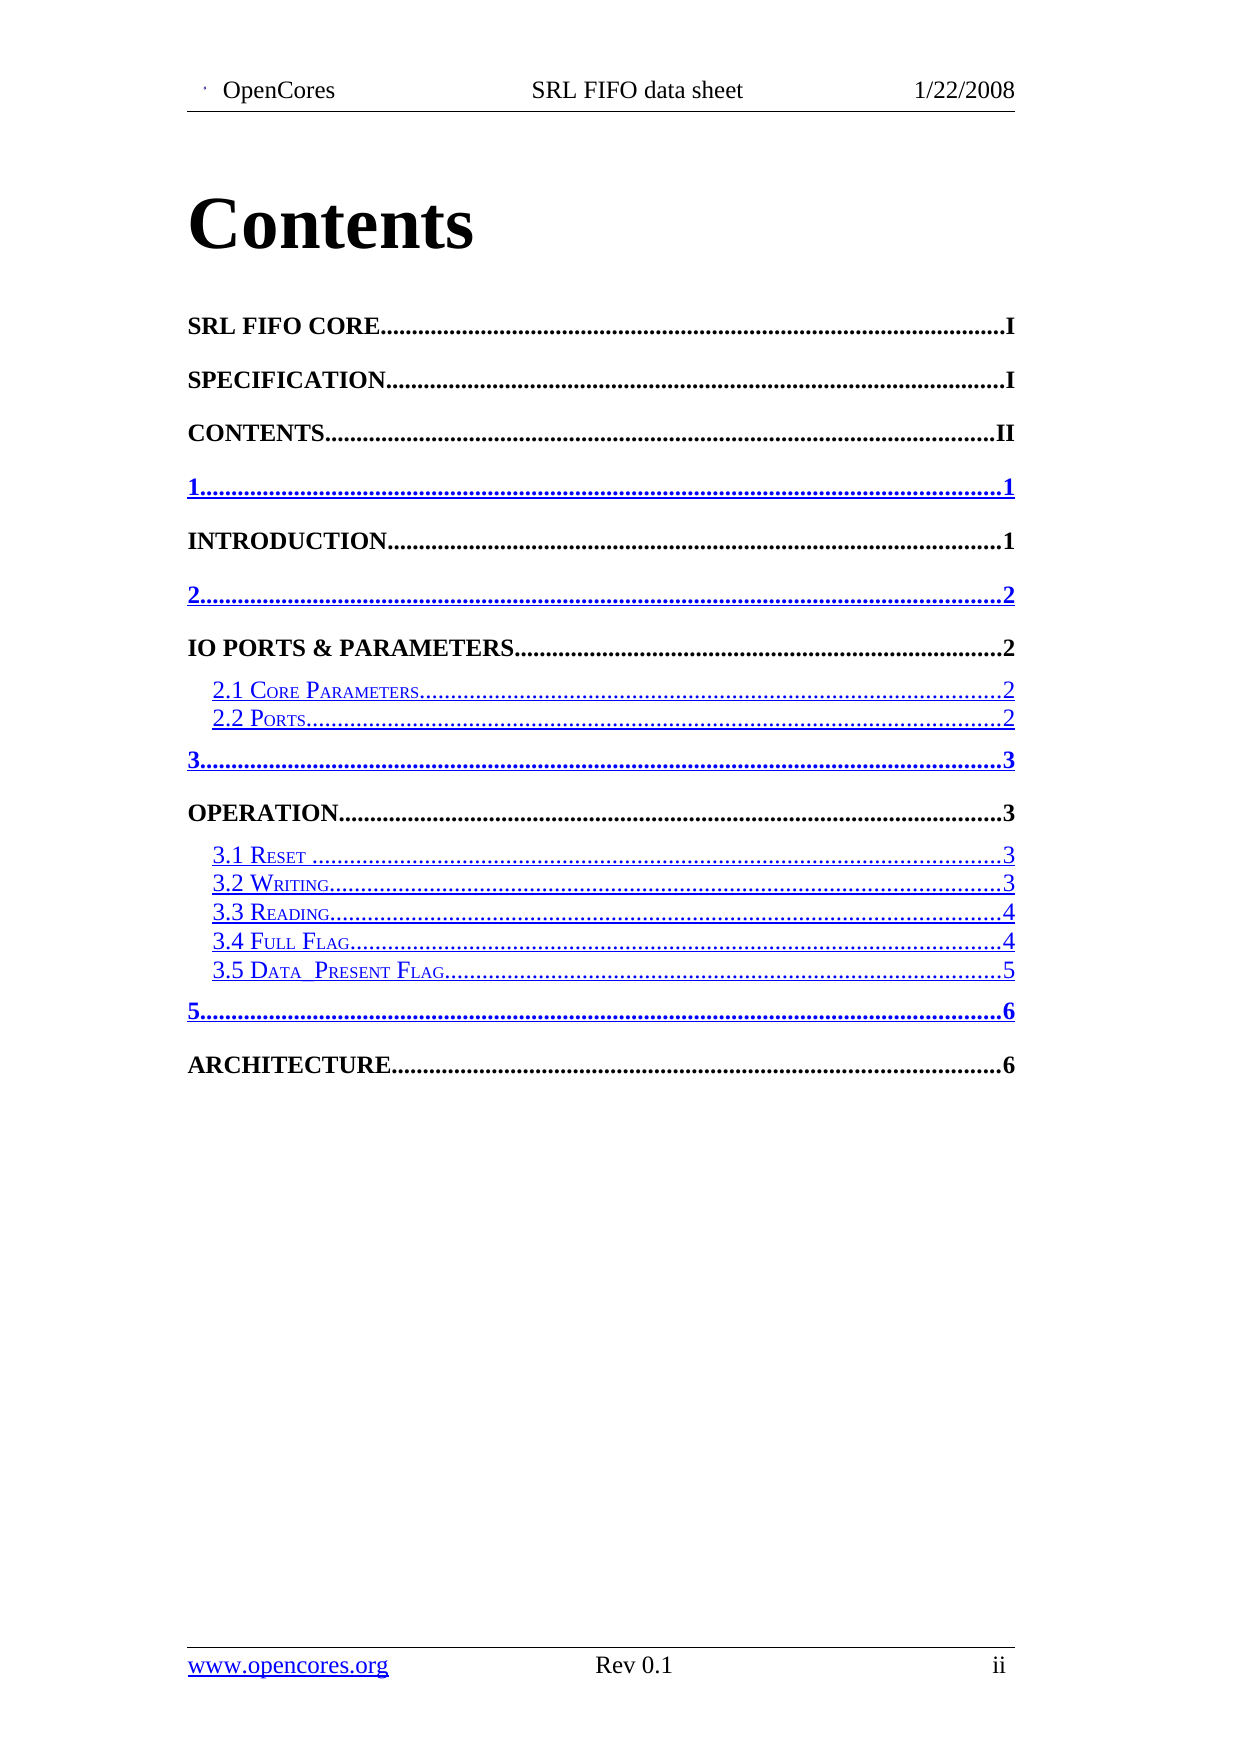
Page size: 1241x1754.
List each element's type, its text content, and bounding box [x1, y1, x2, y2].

text 3 3 [187, 745, 1015, 770]
text Introduction 1 [187, 526, 1015, 555]
text Operation 3 [187, 798, 1015, 827]
text IO ports & Parameters 2 [187, 633, 1015, 662]
text Specification i [187, 365, 1015, 393]
text Contents [187, 179, 1015, 265]
text Contents ii [187, 418, 1015, 447]
text 3.3 Reading 4 [212, 897, 1015, 922]
text 1 1 [187, 472, 1015, 497]
text 2.1 Core Parameters 2 [212, 675, 1015, 700]
text SRL FIFO Core i [187, 311, 1015, 340]
text 5 6 [187, 996, 1015, 1021]
text 3.2 Writing 3 [212, 868, 1015, 893]
text Architecture 6 [187, 1050, 1015, 1078]
text 2.2 Ports 2 [212, 703, 1015, 728]
text 2 2 [187, 580, 1015, 605]
text 3.5 Data_Present Flag 5 [212, 955, 1015, 980]
text 3.1 Reset 3 [212, 840, 1015, 865]
text 3.4 Full Flag 4 [212, 926, 1015, 951]
